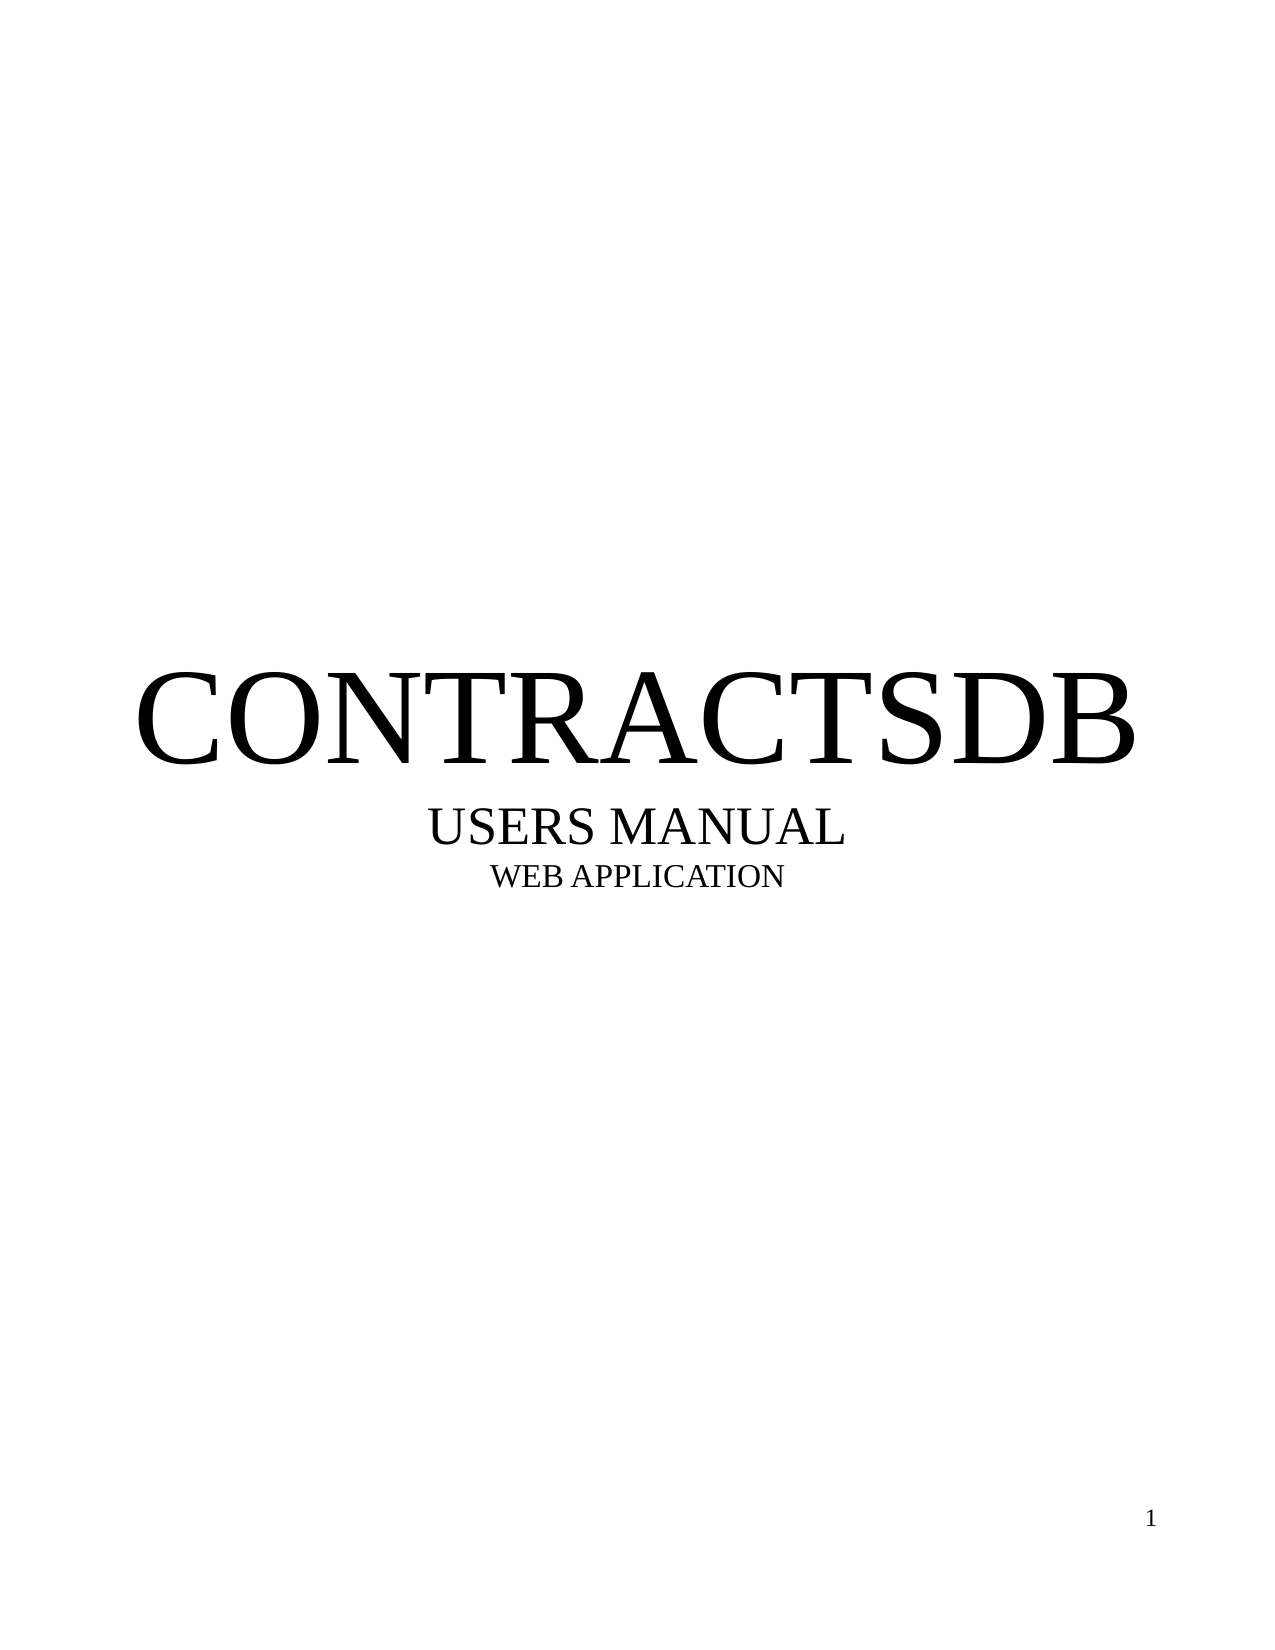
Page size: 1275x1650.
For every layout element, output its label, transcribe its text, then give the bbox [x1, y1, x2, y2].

text USERS MANUAL [118, 794, 1157, 856]
text CONTRACTSDB [118, 636, 1157, 794]
text WEB APPLICATION [118, 856, 1157, 894]
